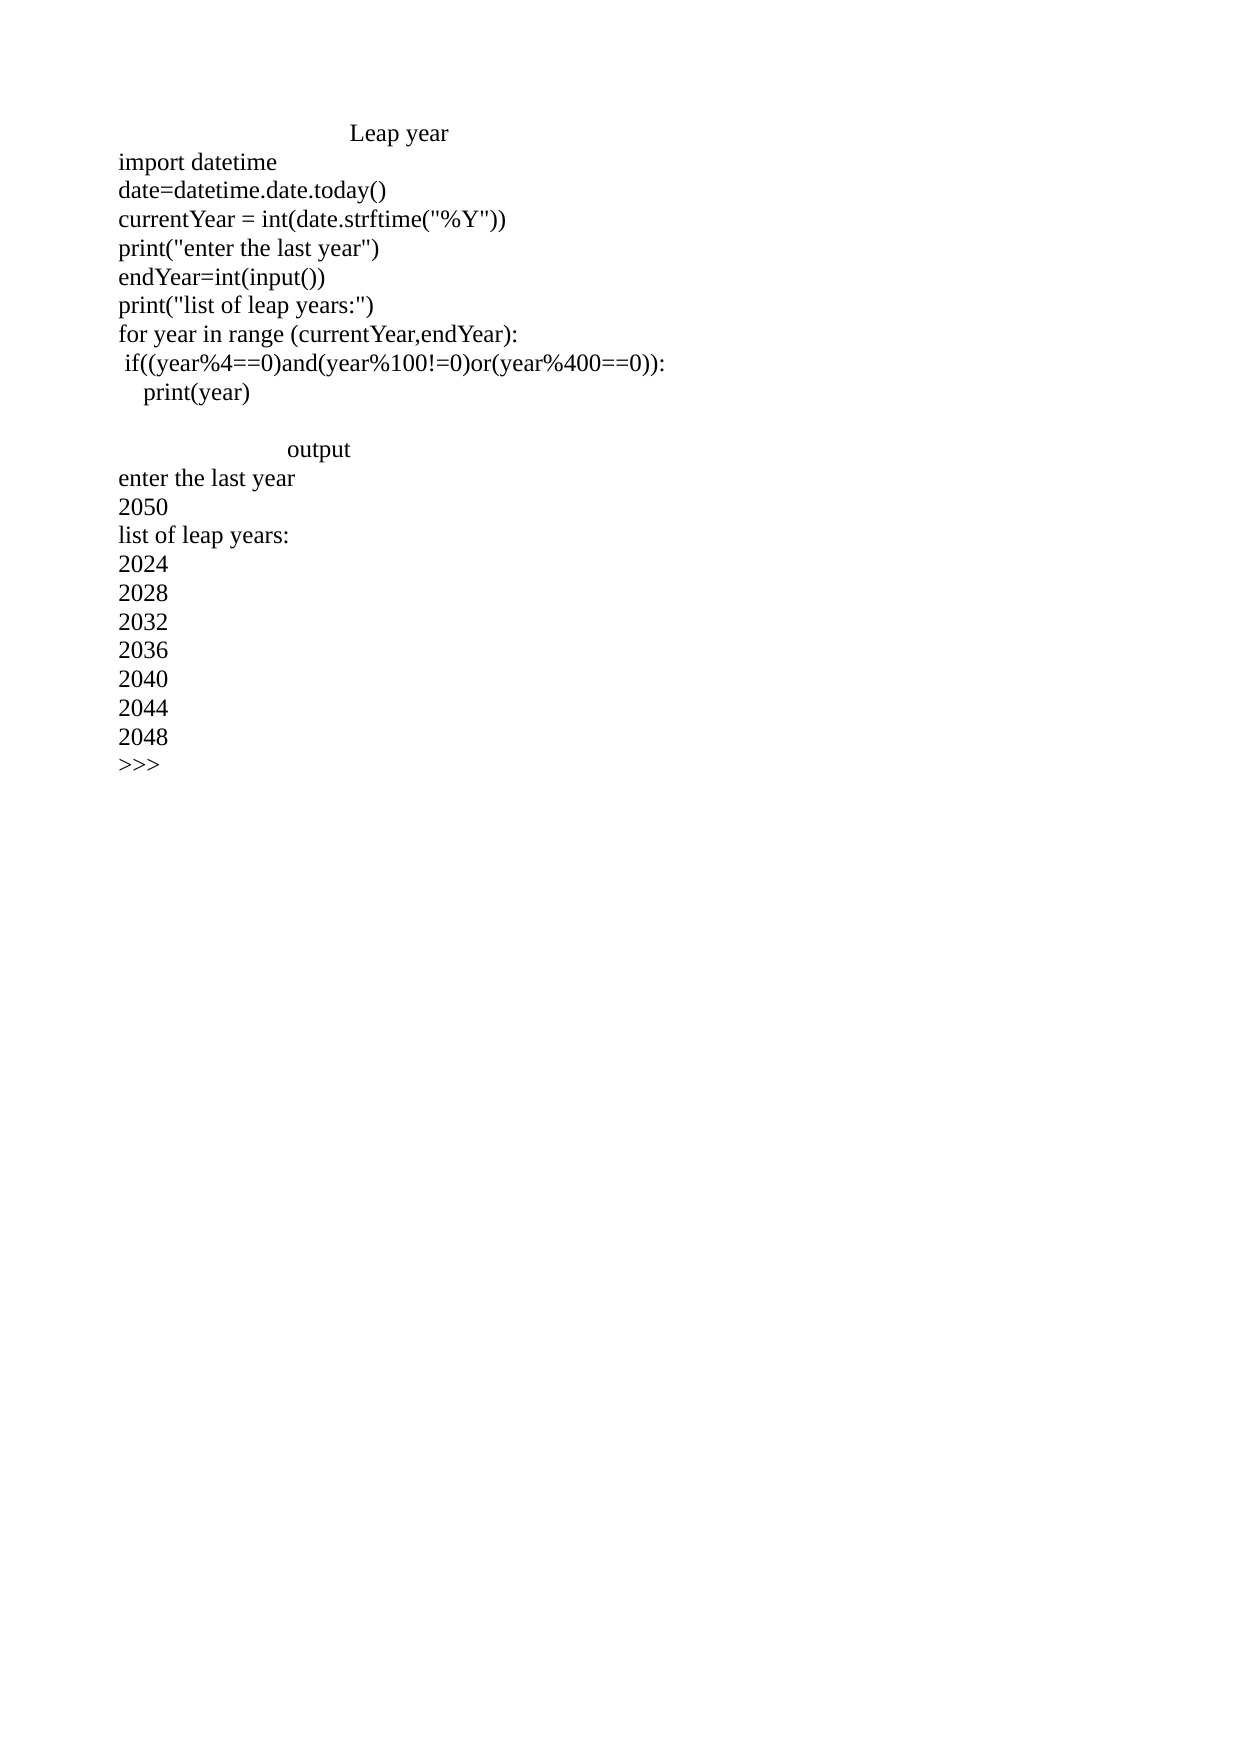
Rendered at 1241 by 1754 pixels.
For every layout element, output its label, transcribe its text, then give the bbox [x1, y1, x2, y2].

text 2032 [118, 607, 1122, 636]
text print("list of leap years:") [118, 291, 1122, 319]
text 2050 [118, 492, 1122, 521]
text print(year) [118, 377, 1122, 406]
text import datetime [118, 147, 1122, 176]
text 2048 [118, 722, 1122, 751]
text print("enter the last year") [118, 233, 1122, 262]
text for year in range (currentYear,endYear): [118, 319, 1122, 348]
text output [118, 434, 1122, 463]
text 2028 [118, 578, 1122, 607]
text date=datetime.date.today() [118, 176, 1122, 204]
text enter the last year [118, 463, 1122, 492]
text 2036 [118, 636, 1122, 664]
text 2044 [118, 693, 1122, 722]
text if((year%4==0)and(year%100!=0)or(year%400==0)): [118, 348, 1122, 377]
text endYear=int(input()) [118, 262, 1122, 291]
text currentYear = int(date.strftime("%Y")) [118, 204, 1122, 233]
text >>> [118, 751, 1122, 779]
text list of leap years: [118, 521, 1122, 549]
text Leap year [118, 118, 1122, 147]
text 2024 [118, 549, 1122, 578]
text 2040 [118, 664, 1122, 693]
